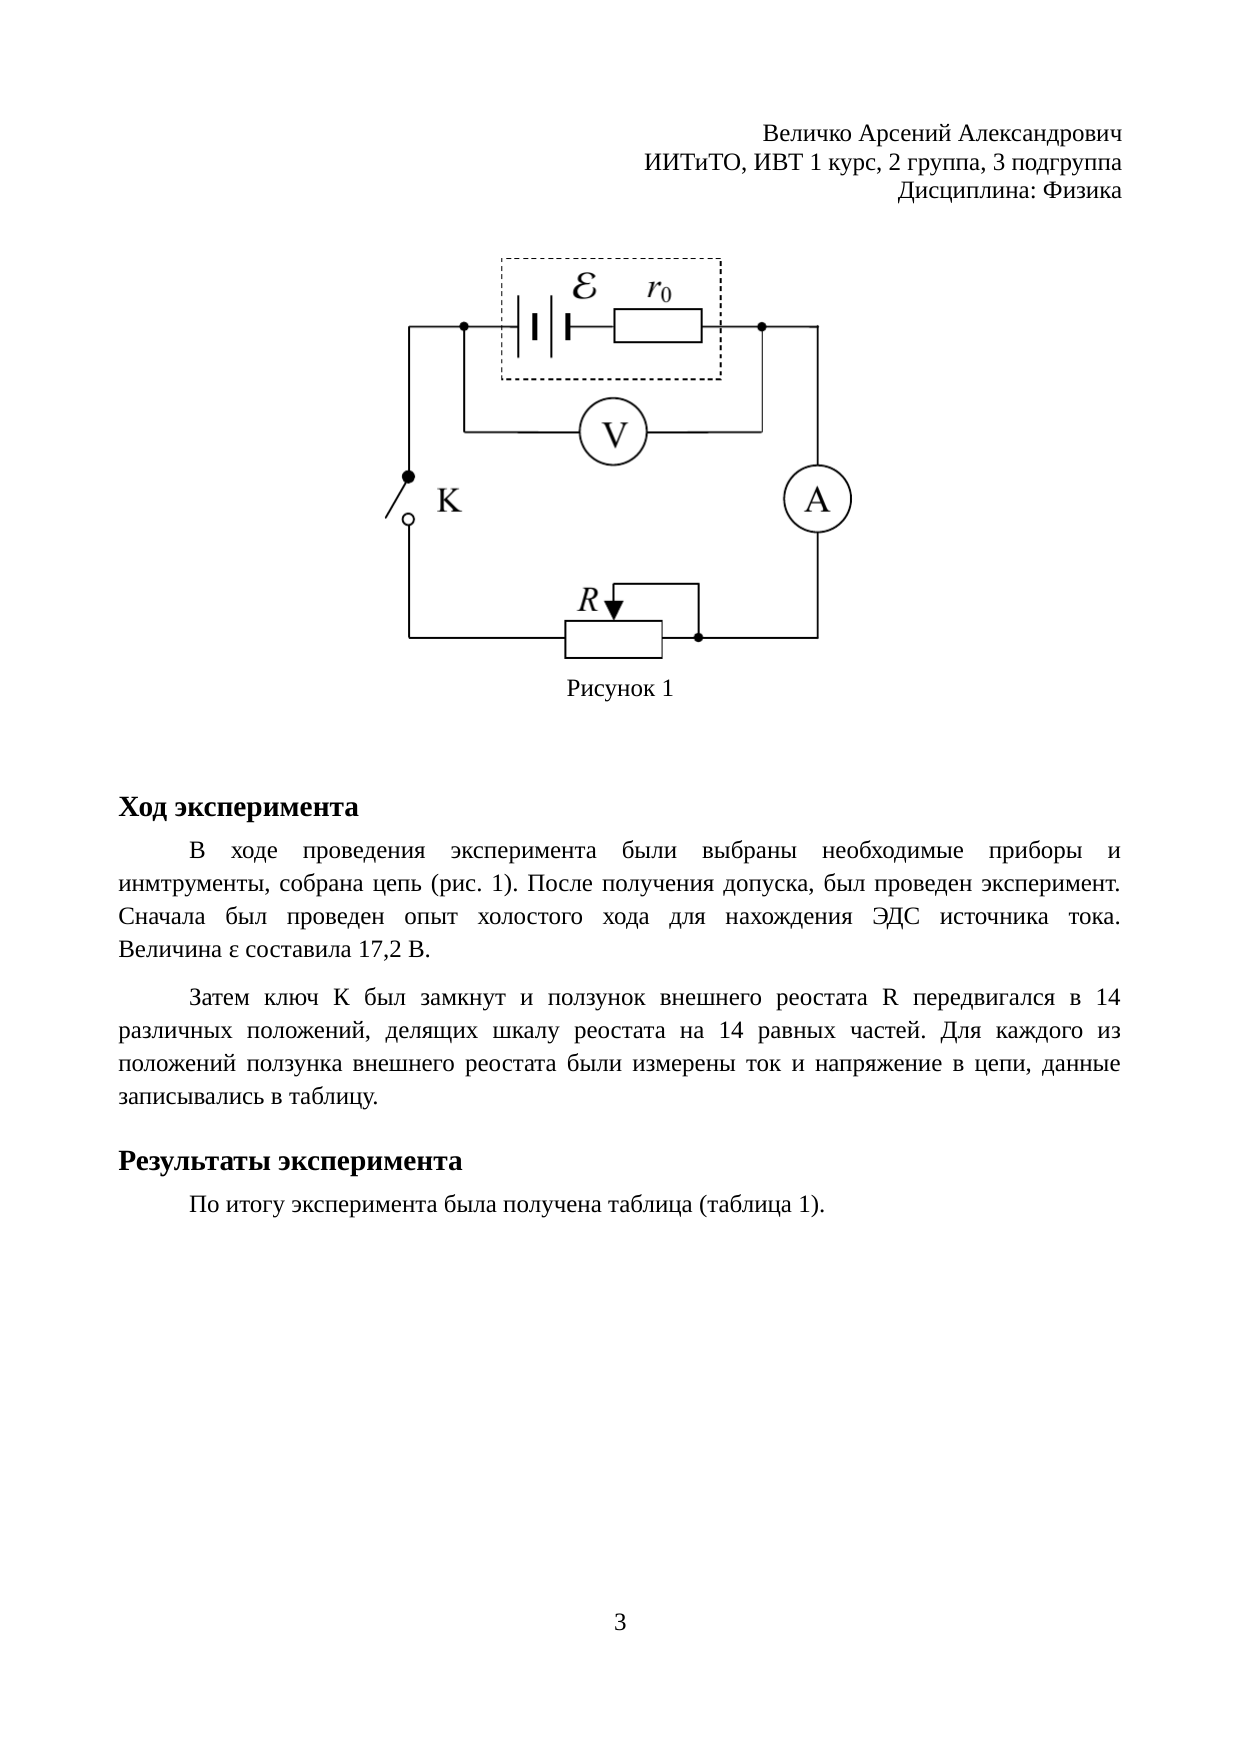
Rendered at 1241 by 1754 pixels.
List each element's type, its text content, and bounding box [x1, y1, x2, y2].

text Затем ключ К был замкнут и ползунок внешнего реостата R передвигался в 14 различных положений, делящих шкалу реостата на 14 равных частей. Для каждого из положений ползунка внешнего реостата были измерены ток и напряжение в цепи, данные записывались в таблицу. [118, 982, 1122, 1110]
text По итогу эксперимента была получена таблица (таблица 1). [118, 1189, 1122, 1218]
subtitle Результаты эксперимента [118, 1143, 1122, 1177]
picture [362, 246, 879, 674]
text Рисунок 1 [267, 246, 974, 702]
text В ходе проведения эксперимента были выбраны необходимые приборы и инмтрументы, собрана цепь (рис. 1). После получения допуска, был проведен эксперимент. Сначала был проведен опыт холостого хода для нахождения ЭДС источника тока. Величина ε составила 17,2 В. [118, 835, 1122, 963]
subtitle Ход эксперимента [118, 789, 1122, 823]
